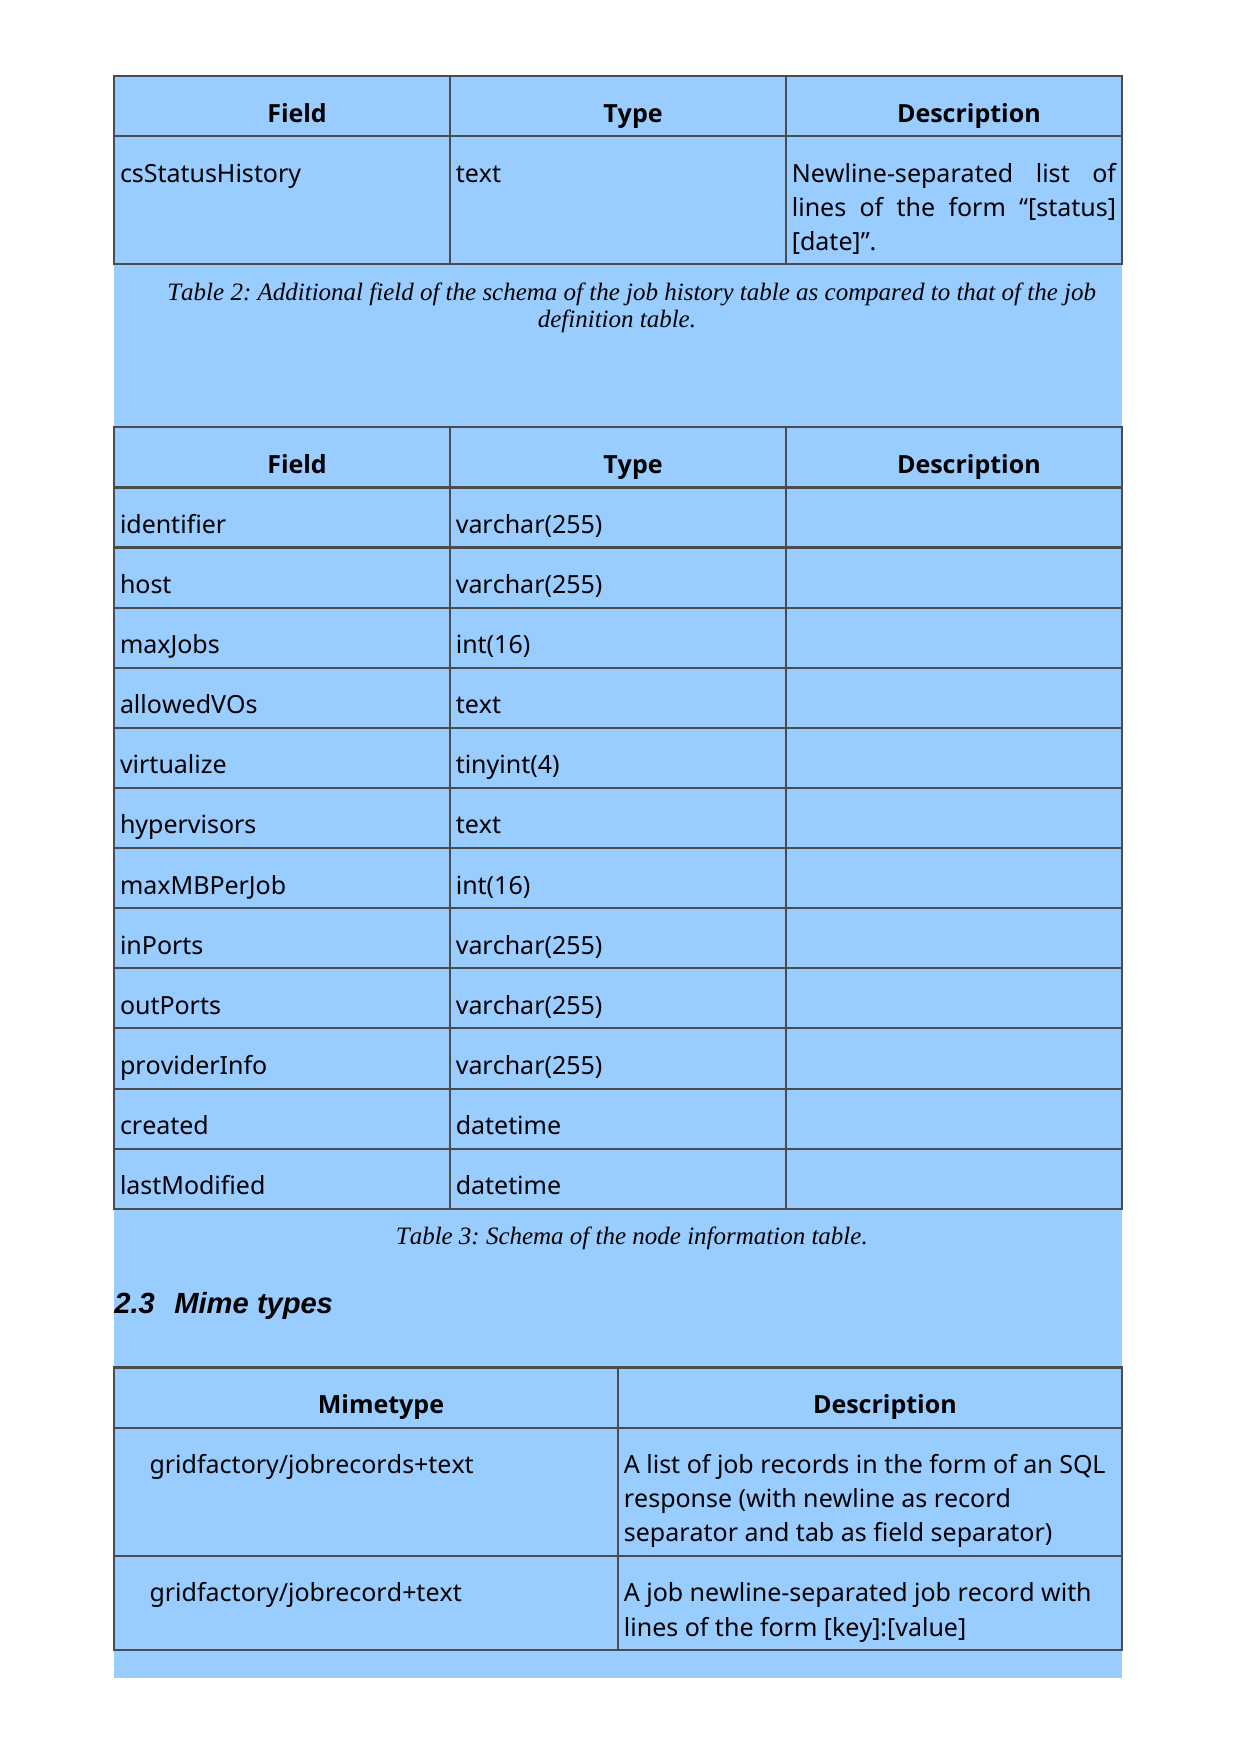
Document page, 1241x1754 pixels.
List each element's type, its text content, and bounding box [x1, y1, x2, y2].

table_header Description [619, 1369, 1121, 1427]
table_cell [787, 1150, 1121, 1208]
table_cell identifier [115, 489, 449, 546]
table_cell varchar(255) [451, 909, 785, 967]
table_cell inPorts [115, 909, 449, 967]
table_cell maxMBPerJob [115, 849, 449, 907]
table_cell datetime [451, 1090, 785, 1147]
table_cell varchar(255) [451, 969, 785, 1027]
table_cell csStatusHistory [115, 137, 449, 263]
table_cell providerInfo [115, 1029, 449, 1087]
table_header Field [115, 77, 449, 135]
table_cell maxJobs [115, 609, 449, 667]
table_cell int(16) [451, 849, 785, 907]
table_cell outPorts [115, 969, 449, 1027]
table_cell [787, 549, 1121, 607]
table_cell [787, 729, 1121, 787]
table_cell [787, 669, 1121, 727]
table_cell lastModified [115, 1150, 449, 1208]
table_cell host [115, 549, 449, 607]
table_cell datetime [451, 1150, 785, 1208]
table_cell [787, 909, 1121, 967]
table_cell created [115, 1090, 449, 1147]
table_cell A list of job records in the form of an SQL response (with newline as record separator and tab as field separator) [619, 1429, 1121, 1555]
subtitle Mime types [114, 1287, 1122, 1320]
table_header Type [451, 77, 785, 135]
table_cell A job newline-separated job record with lines of the form [key]:[value] [619, 1557, 1121, 1649]
table_cell [787, 1090, 1121, 1147]
table_cell [787, 489, 1121, 546]
table_header Type [451, 428, 785, 486]
table_header Description [787, 77, 1121, 135]
table_cell gridfactory/jobrecords+text [115, 1429, 617, 1555]
table_cell [787, 969, 1121, 1027]
table_cell tinyint(4) [451, 729, 785, 787]
table_cell varchar(255) [451, 549, 785, 607]
table_header Description [787, 428, 1121, 486]
text Table 3: Schema of the node information table. [114, 1222, 1122, 1250]
text Table 2: Additional field of the schema of the job history table as compared to that of the job definition table. [114, 278, 1122, 333]
table_cell gridfactory/jobrecord+text [115, 1557, 617, 1649]
table_cell hypervisors [115, 789, 449, 847]
table_cell text [451, 137, 785, 263]
table_cell int(16) [451, 609, 785, 667]
table_header Field [115, 428, 449, 486]
table_header Mimetype [115, 1369, 617, 1427]
table_cell [787, 609, 1121, 667]
table_cell [787, 1029, 1121, 1087]
table_cell allowedVOs [115, 669, 449, 727]
table_cell text [451, 669, 785, 727]
table_cell varchar(255) [451, 1029, 785, 1087]
table_cell [787, 849, 1121, 907]
table_cell varchar(255) [451, 489, 785, 546]
table_cell virtualize [115, 729, 449, 787]
table_cell [787, 789, 1121, 847]
table_cell Newline-separated list of lines of the form “[status] [date]”. [787, 137, 1121, 263]
table_cell text [451, 789, 785, 847]
